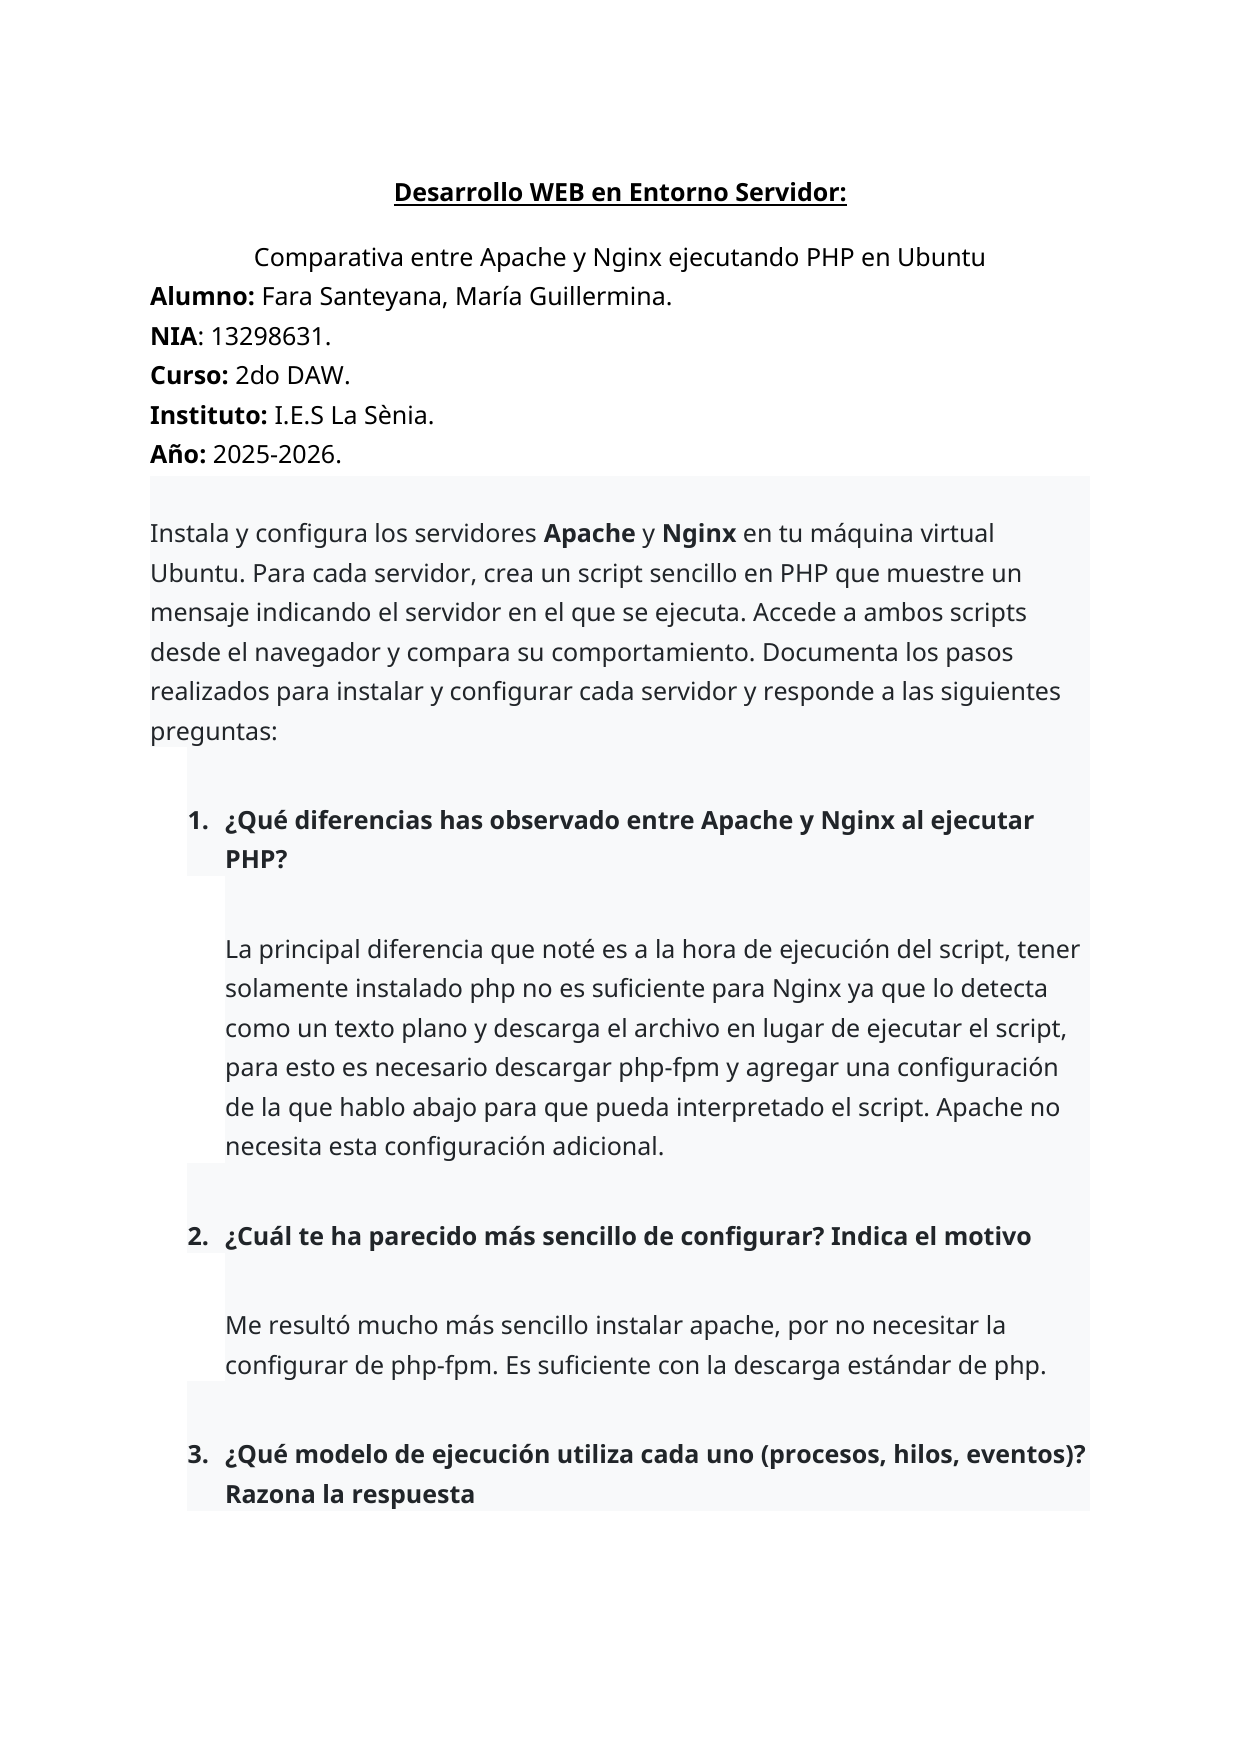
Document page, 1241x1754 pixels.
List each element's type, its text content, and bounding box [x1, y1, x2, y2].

text Instituto: I.E.S La Sènia. [150, 397, 1090, 431]
text Alumno: Fara Santeyana, María Guillermina. [150, 279, 1090, 313]
list ¿Cuál te ha parecido más sencillo de configurar? Indica el motivo [187, 1218, 1090, 1253]
list ¿Qué diferencias has observado entre Apache y Nginx al ejecutar PHP? [187, 803, 1090, 876]
list La principal diferencia que noté es a la hora de ejecución del script, tener solamente instalado php no es suficiente para Nginx ya que lo detecta como un texto plano y descarga el archivo en lugar de ejecutar el script, para esto es necesario descargar php-fpm y agregar una configuración de la que hablo abajo para que pueda interpretado el script. Apache no necesita esta configuración adicional. [225, 932, 1090, 1163]
list ¿Qué modelo de ejecución utiliza cada uno (procesos, hilos, eventos)? Razona la respuesta [187, 1437, 1090, 1511]
text Instala y configura los servidores Apache y Nginx en tu máquina virtual Ubuntu. Para cada servidor, crea un script sencillo en PHP que muestre un mensaje indicando el servidor en el que se ejecuta. Accede a ambos scripts desde el navegador y compara su comportamiento. Documenta los pasos realizados para instalar y configurar cada servidor y responde a las siguientes preguntas: [150, 476, 1090, 747]
text Desarrollo WEB en Entorno Servidor: [150, 175, 1090, 209]
list Me resultó mucho más sencillo instalar apache, por no necesitar la configurar de php-fpm. Es suficiente con la descarga estándar de php. [225, 1308, 1090, 1382]
text Año: 2025-2026. [150, 437, 1090, 471]
text NIA: 13298631. Curso: 2do DAW. [150, 318, 1090, 392]
text Comparativa entre Apache y Nginx ejecutando PHP en Ubuntu [150, 239, 1090, 273]
